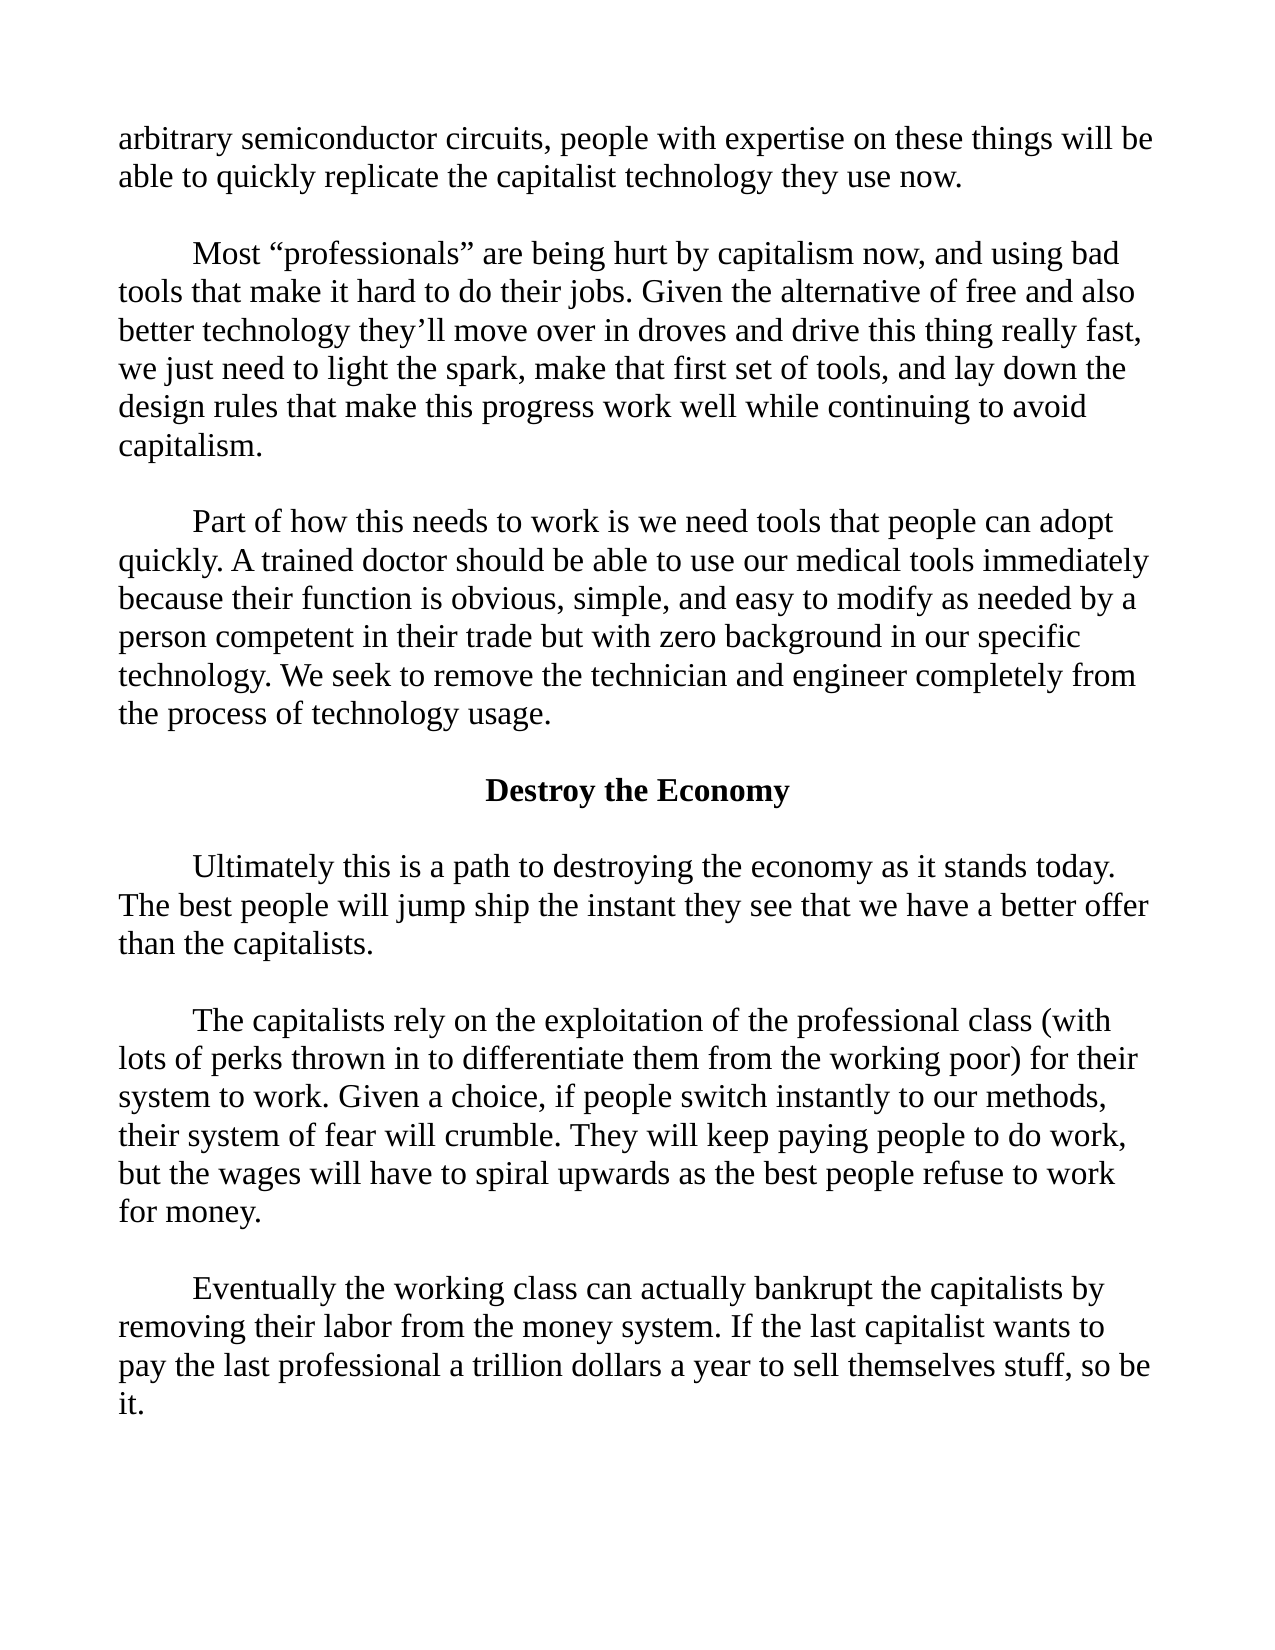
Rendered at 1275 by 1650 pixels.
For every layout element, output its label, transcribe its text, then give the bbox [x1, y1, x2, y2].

text Most “professionals” are being hurt by capitalism now, and using bad tools that make it hard to do their jobs. Given the alternative of free and also better technology they’ll move over in droves and drive this thing really fast, we just need to light the spark, make that first set of tools, and lay down the design rules that make this progress work well while continuing to avoid capitalism. [118, 233, 1157, 463]
text The capitalists rely on the exploitation of the professional class (with lots of perks thrown in to differentiate them from the working poor) for their system to work. Given a choice, if people switch instantly to our methods, their system of fear will crumble. They will keep paying people to do work, but the wages will have to spiral upwards as the best people refuse to work for money. [118, 1000, 1157, 1230]
text Ultimately this is a path to destroying the economy as it stands today. The best people will jump ship the instant they see that we have a better offer than the capitalists. [118, 846, 1157, 961]
text Part of how this needs to work is we need tools that people can adopt quickly. A trained doctor should be able to use our medical tools immediately because their function is obvious, simple, and easy to modify as needed by a person competent in their trade but with zero background in our specific technology. We seek to remove the technician and engineer completely from the process of technology usage. [118, 501, 1157, 731]
text Eventually the working class can actually bankrupt the capitalists by removing their labor from the money system. If the last capitalist wants to pay the last professional a trillion dollars a year to sell themselves stuff, so be it. [118, 1268, 1157, 1421]
text Destroy the Economy [118, 770, 1157, 808]
text arbitrary semiconductor circuits, people with expertise on these things will be able to quickly replicate the capitalist technology they use now. [118, 118, 1157, 195]
